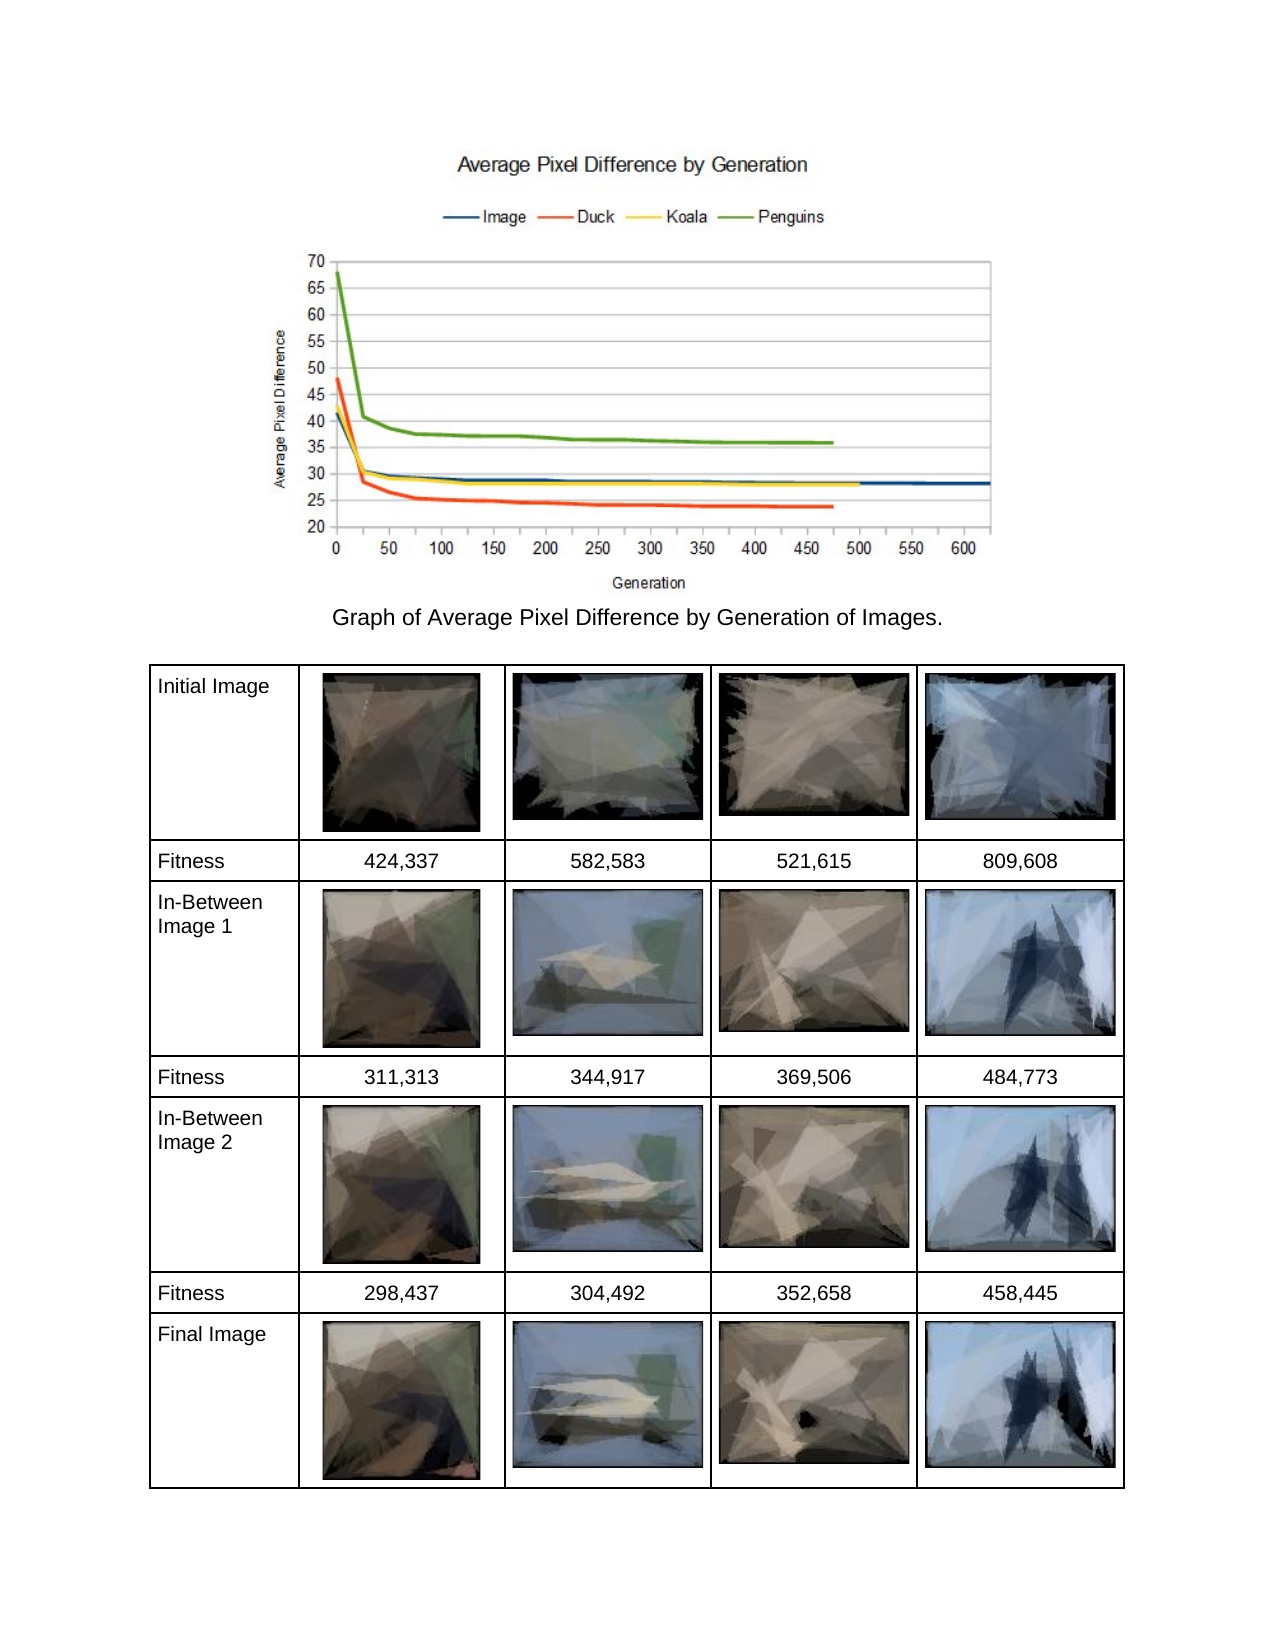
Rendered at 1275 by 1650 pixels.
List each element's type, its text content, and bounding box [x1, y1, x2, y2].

picture [512, 1321, 704, 1468]
picture [512, 889, 704, 1036]
picture [268, 150, 1007, 600]
picture [322, 1105, 481, 1264]
table_cell In-Between Image 1 [151, 882, 298, 1055]
picture [925, 673, 1116, 820]
table_cell 369,506 [712, 1057, 916, 1096]
table_cell 809,608 [918, 841, 1123, 880]
table_cell [300, 1098, 504, 1271]
table_cell 352,658 [712, 1273, 916, 1312]
table_cell 311,313 [300, 1057, 504, 1096]
table_cell 424,337 [300, 841, 504, 880]
picture [322, 673, 481, 832]
picture [718, 889, 910, 1032]
table_cell [712, 882, 916, 1055]
picture [925, 1105, 1116, 1252]
picture [322, 1321, 481, 1480]
picture [925, 1321, 1116, 1468]
picture [322, 889, 481, 1048]
table_header [506, 666, 710, 839]
table_cell Final Image [151, 1314, 298, 1487]
table_cell [918, 882, 1123, 1055]
table_cell 304,492 [506, 1273, 710, 1312]
picture [718, 1321, 910, 1464]
table_cell 521,615 [712, 841, 916, 880]
table_cell Fitness [151, 1057, 298, 1096]
picture [512, 1105, 704, 1252]
table_header Initial Image [151, 666, 298, 839]
table_cell 582,583 [506, 841, 710, 880]
picture [718, 673, 910, 816]
table_cell In-Between Image 2 [151, 1098, 298, 1271]
table_cell 458,445 [918, 1273, 1123, 1312]
table_cell Fitness [151, 841, 298, 880]
table_cell [712, 1314, 916, 1487]
table_header [712, 666, 916, 839]
table_cell [300, 1314, 504, 1487]
table_cell [506, 882, 710, 1055]
text Graph of Average Pixel Difference by Generation of Images. [150, 604, 1125, 630]
table_cell 484,773 [918, 1057, 1123, 1096]
picture [512, 673, 704, 820]
table_cell [506, 1314, 710, 1487]
table_cell [506, 1098, 710, 1271]
table_cell [918, 1098, 1123, 1271]
table_cell 344,917 [506, 1057, 710, 1096]
table_cell [712, 1098, 916, 1271]
table_cell [300, 882, 504, 1055]
picture [718, 1105, 910, 1248]
table_cell [918, 1314, 1123, 1487]
table_header [300, 666, 504, 839]
table_cell Fitness [151, 1273, 298, 1312]
table_cell 298,437 [300, 1273, 504, 1312]
picture [925, 889, 1116, 1036]
table_header [918, 666, 1123, 839]
